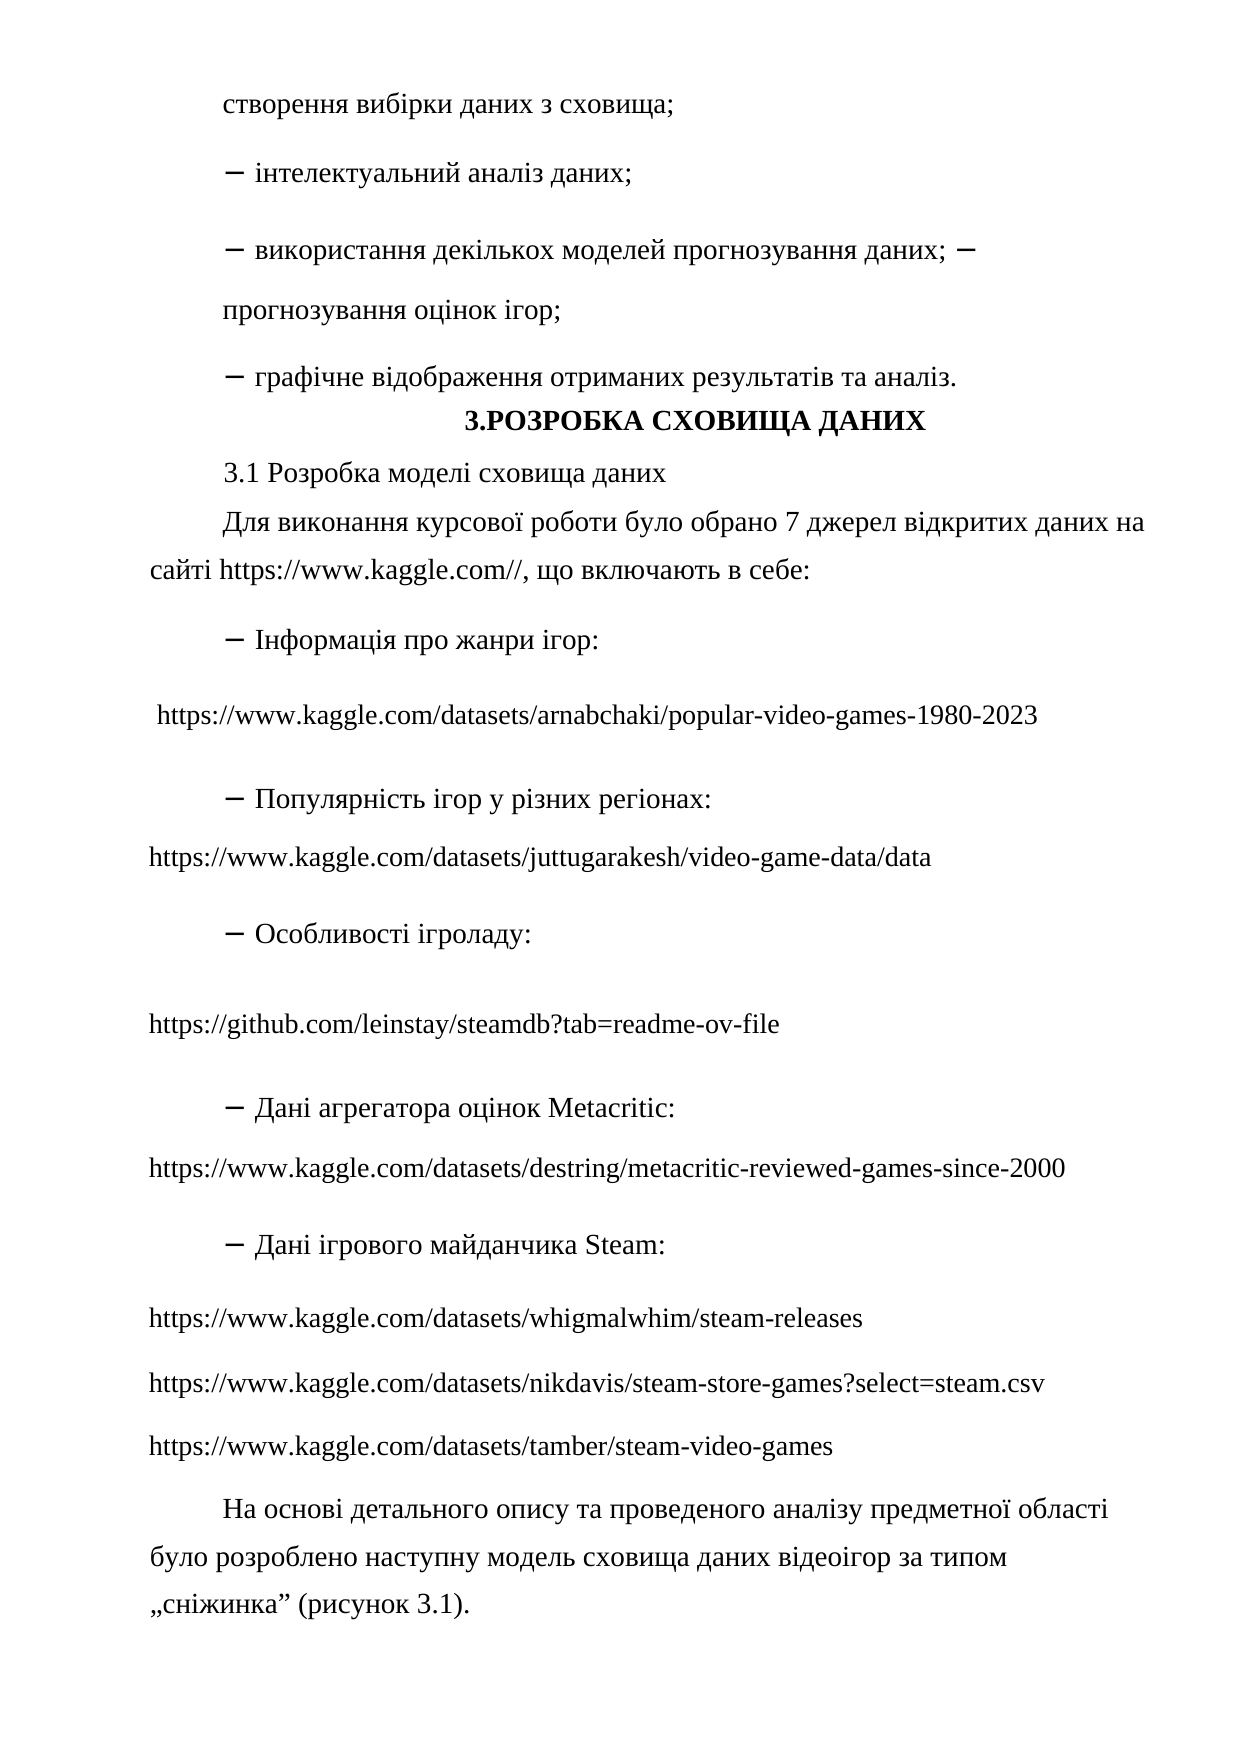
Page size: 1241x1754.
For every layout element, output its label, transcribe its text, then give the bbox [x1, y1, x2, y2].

text − Інформація про жанри ігор: [222, 606, 1161, 666]
text https://github.com/leinstay/steamdb?tab=readme-ov-file [149, 1007, 1161, 1040]
text Для виконання курсової роботи було обрано 7 джерел відкритих даних на сайті https://www.kaggle.com//, що включають в себе: [149, 504, 1160, 586]
text 3.РОЗРОБКА СХОВИЩА ДАНИХ [147, 403, 926, 437]
text https://www.kaggle.com/datasets/juttugarakesh/video-game-data/data − Особливості ігроладу: [149, 840, 958, 960]
text На основі детального опису та проведеного аналізу предметної області було розроблено наступну модель сховища даних відеоігор за типом „сніжинка” (рисунок 3.1). [149, 1491, 1151, 1620]
text створення вибірки даних з сховища; [222, 86, 1095, 119]
text https://www.kaggle.com/datasets/arnabchaki/popular-video-games-1980-2023 [157, 698, 1161, 731]
text − використання декількох моделей прогнозування даних; − прогнозування оцінок ігор; [222, 216, 1014, 325]
text https://www.kaggle.com/datasets/nikdavis/steam-store-games?select=steam.csv https://www.kaggle.com/datasets/tamber/steam-video-games [149, 1366, 1072, 1461]
text − інтелектуальний аналіз даних; [222, 139, 1161, 199]
text − Популярність ігор у різних регіонах: [222, 765, 1161, 825]
text 3.1 Розробка моделі сховища даних [223, 455, 1161, 489]
text − Дані агрегатора оцінок Metacritic: [222, 1074, 1161, 1134]
text https://www.kaggle.com/datasets/destring/metacritic-reviewed-games-since-2000 − Дані ігрового майданчика Steam: [149, 1151, 1091, 1271]
text https://www.kaggle.com/datasets/whigmalwhim/steam-releases [149, 1301, 1161, 1333]
text − графічне відображення отриманих результатів та аналіз. [222, 344, 1161, 403]
